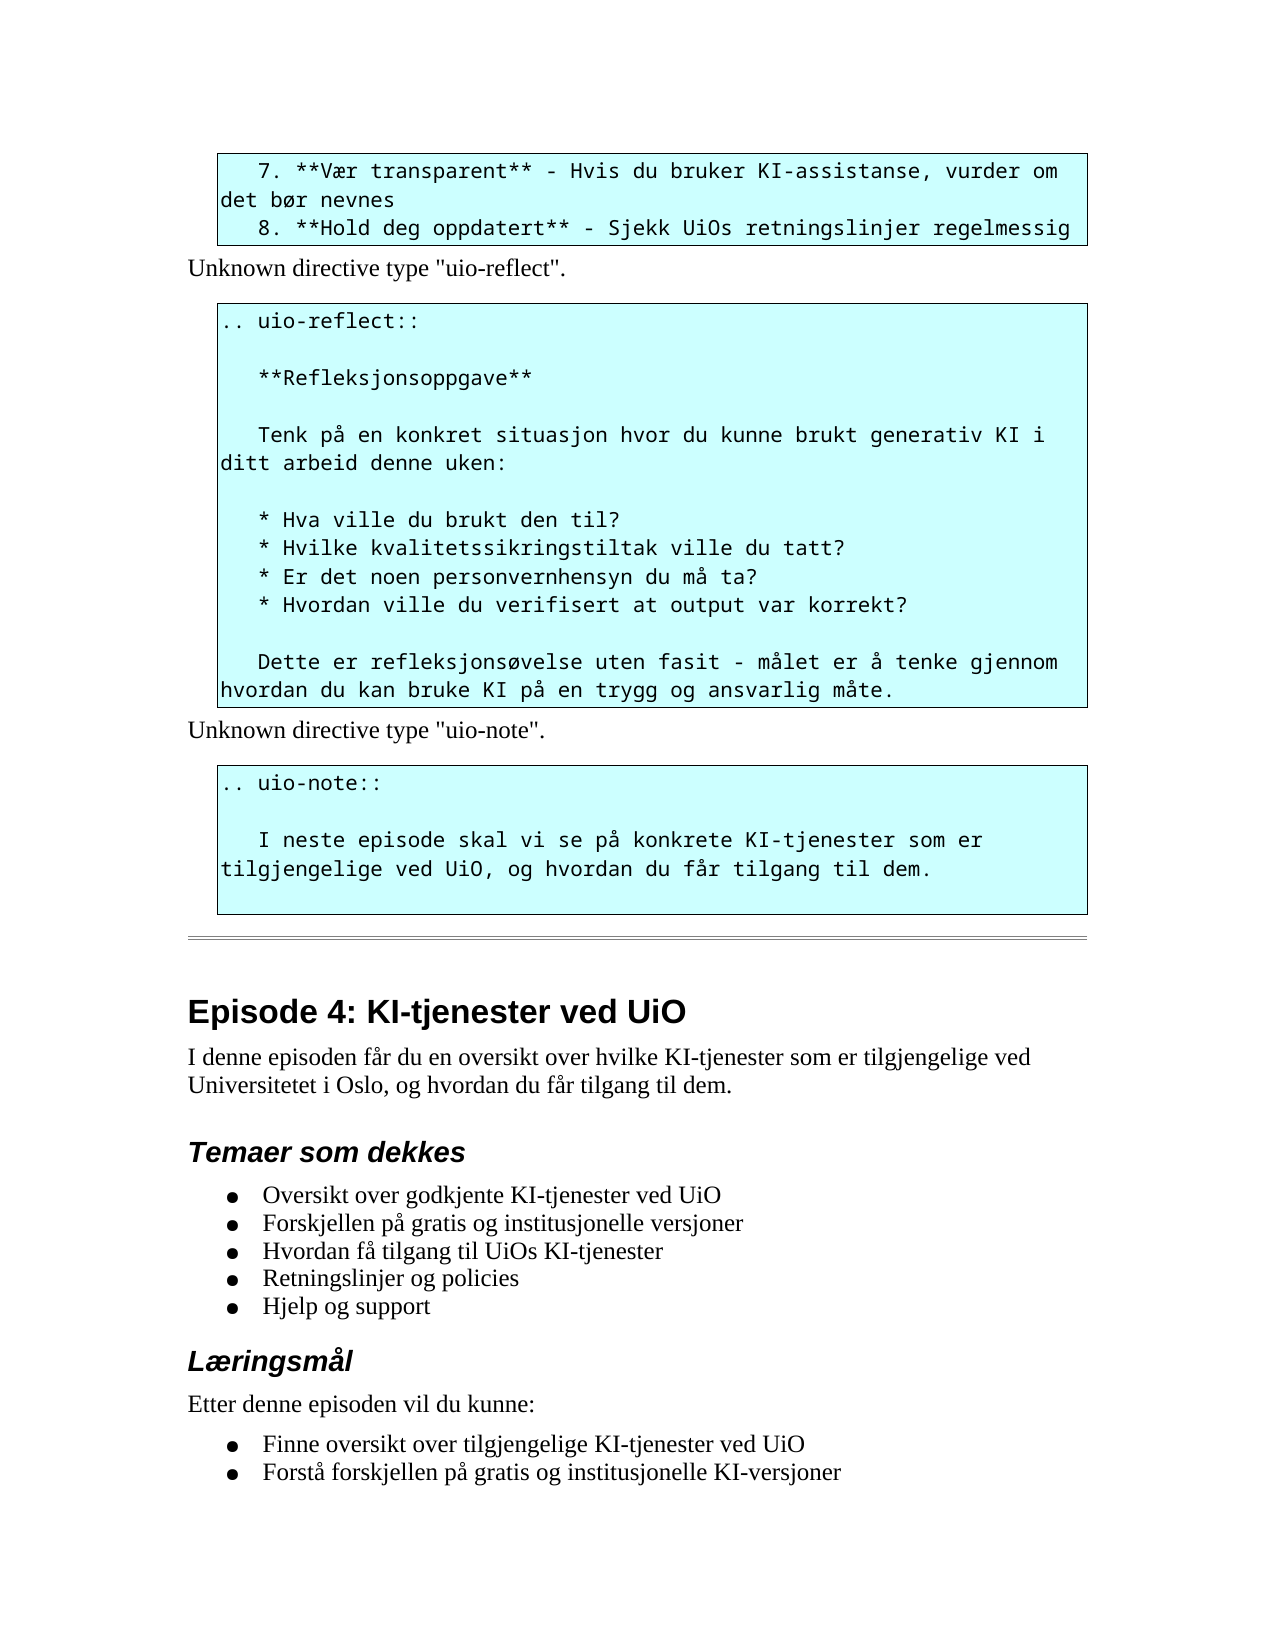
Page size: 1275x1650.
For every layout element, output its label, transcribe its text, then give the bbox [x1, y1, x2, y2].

text I denne episoden får du en oversikt over hvilke KI-tjenester som er tilgjengelige ved Universitetet i Oslo, og hvordan du får tilgang til dem. [187, 1043, 1087, 1099]
text .. uio-reflect:: **Refleksjonsoppgave** Tenk på en konkret situasjon hvor du kunne brukt generativ KI i ditt arbeid denne uken: * Hva ville du brukt den til? * Hvilke kvalitetssikringstiltak ville du tatt? * Er det noen personvernhensyn du må ta? * Hvordan ville du verifisert at output var korrekt? Dette er refleksjonsøvelse uten fasit - målet er å tenke gjennom hvordan du kan bruke KI på en trygg og ansvarlig måte. [218, 304, 1087, 707]
list Hjelp og support [225, 1292, 1087, 1320]
list Oversikt over godkjente KI-tjenester ved UiO [225, 1181, 1087, 1209]
text .. uio-note:: I neste episode skal vi se på konkrete KI-tjenester som er tilgjengelige ved UiO, og hvordan du får tilgang til dem. [218, 766, 1087, 914]
subtitle Læringsmål [187, 1345, 1087, 1377]
list Retningslinjer og policies [225, 1264, 1087, 1292]
subtitle Temaer som dekkes [187, 1136, 1087, 1169]
text Etter denne episoden vil du kunne: [187, 1390, 1087, 1418]
text Unknown directive type "uio-note". [187, 716, 1087, 744]
list Forstå forskjellen på gratis og institusjonelle KI-versjoner [225, 1458, 1087, 1486]
text 7. **Vær transparent** - Hvis du bruker KI-assistanse, vurder om det bør nevnes 8. **Hold deg oppdatert** - Sjekk UiOs retningslinjer regelmessig [218, 154, 1087, 245]
text Unknown directive type "uio-reflect". [187, 254, 1087, 281]
subtitle Episode 4: KI-tjenester ved UiO [187, 993, 1087, 1031]
list Finne oversikt over tilgjengelige KI-tjenester ved UiO [225, 1430, 1087, 1458]
list Hvordan få tilgang til UiOs KI-tjenester [225, 1237, 1087, 1264]
list Forskjellen på gratis og institusjonelle versjoner [225, 1209, 1087, 1237]
